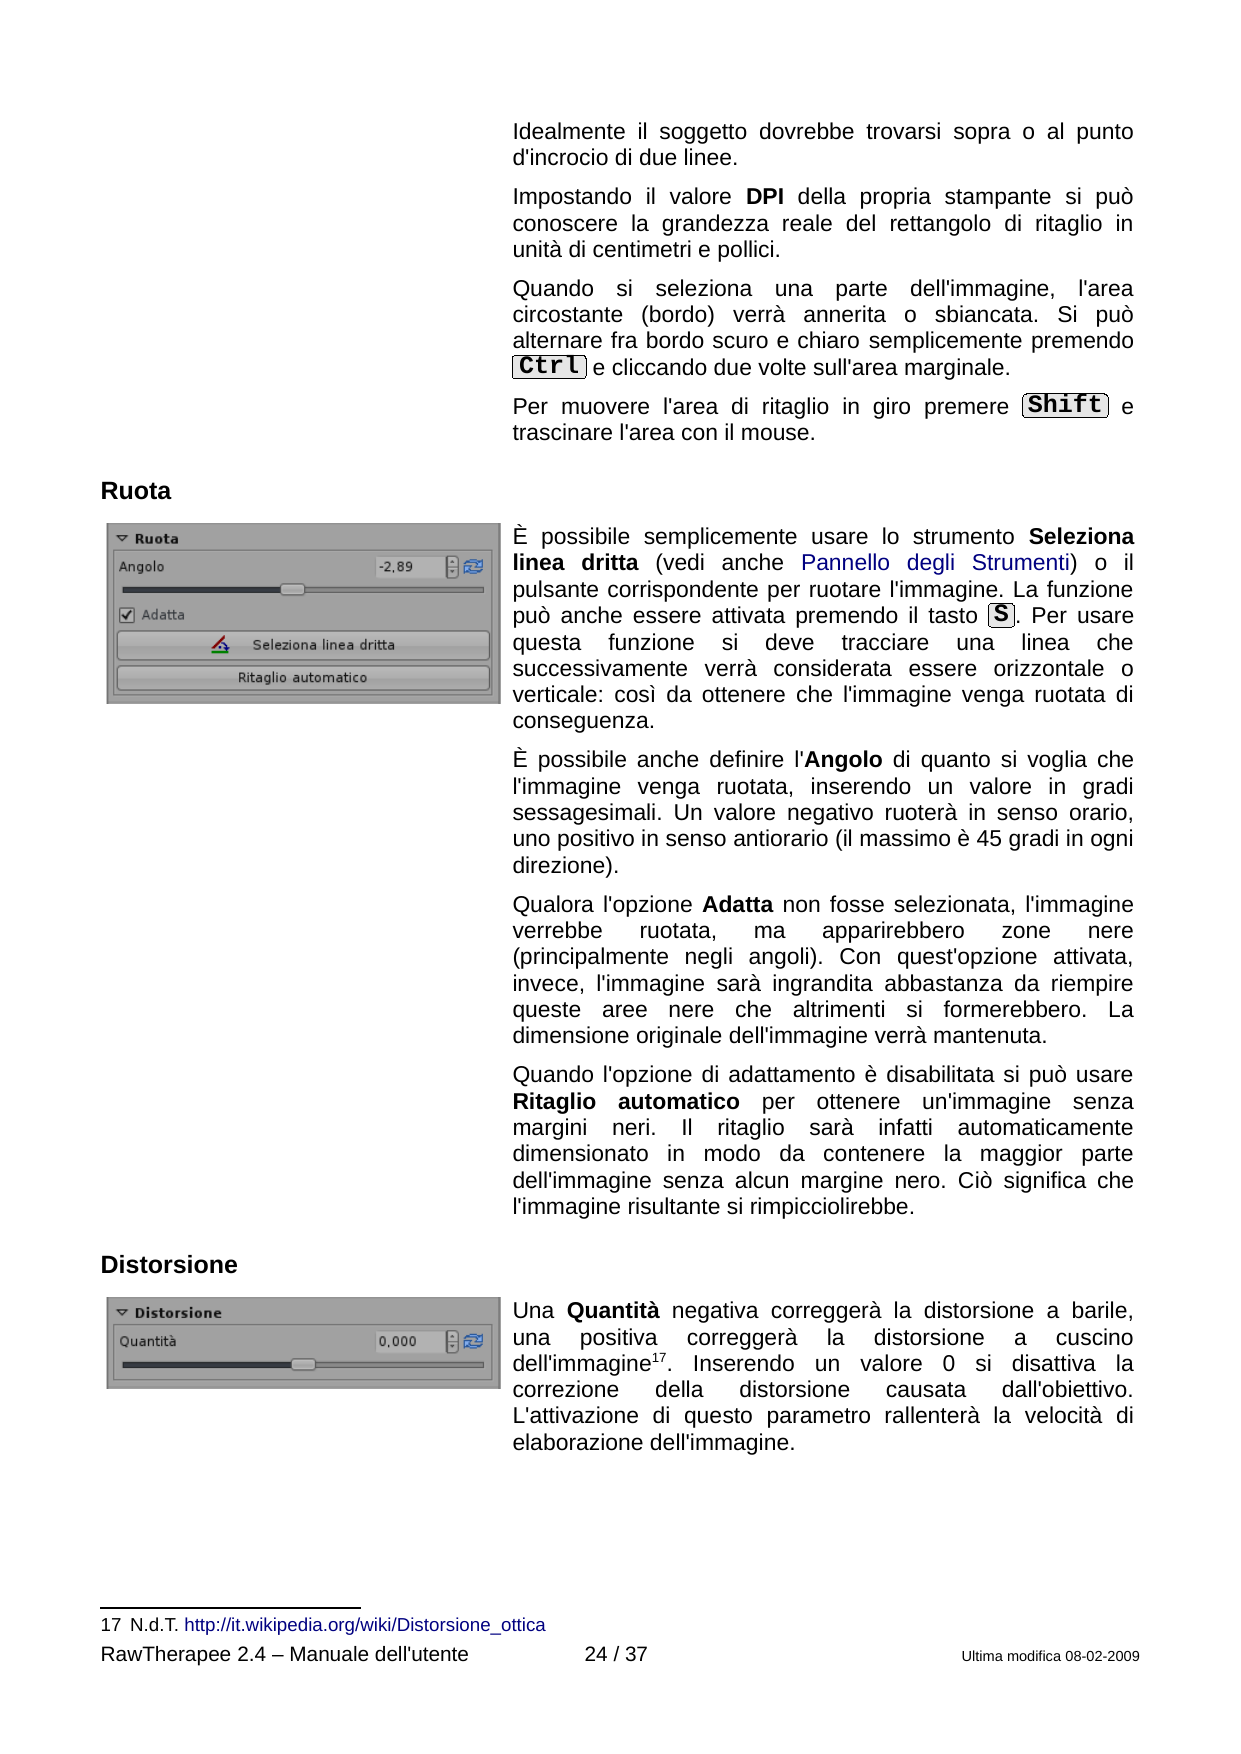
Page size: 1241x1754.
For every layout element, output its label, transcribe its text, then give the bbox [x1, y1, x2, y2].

table_header È possibile semplicemente usare lo strumento Seleziona linea dritta (vedi anche Pannello degli Strumenti) o il pulsante corrispondente per ruotare l'immagine. La funzione può anche essere attivata premendo il tasto . Per usare questa funzione si deve tracciare una linea che successivamente verrà considerata essere orizzontale o verticale: così da ottenere che l'immagine venga ruotata di conseguenza. È possibile anche definire l'Angolo di quanto si voglia che l'immagine venga ruotata, inserendo un valore in gradi sessagesimali. Un valore negativo ruoterà in senso orario, uno positivo in senso antiorario (il massimo è 45 gradi in ogni direzione). Qualora l'opzione Adatta non fosse selezionata, l'immagine verrebbe ruotata, ma apparirebbero zone nere (principalmente negli angoli). Con quest'opzione attivata, invece, l'immagine sarà ingrandita abbastanza da riempire queste aree nere che altrimenti si formerebbero. La dimensione originale dell'immagine verrà mantenuta. Quando l'opzione di adattamento è disabilitata si può usare Ritaglio automatico per ottenere un'immagine senza margini neri. Il ritaglio sarà infatti automaticamente dimensionato in modo da contenere la maggior parte dell'immagine senza alcun margine nero. Ciò significa che l'immagine risultante si rimpicciolirebbe. [507, 517, 1140, 1225]
table_header [100, 112, 507, 451]
table_header [100, 517, 507, 1225]
subtitle Ruota [100, 476, 1140, 505]
table_header Idealmente il soggetto dovrebbe trovarsi sopra o al punto d'incrocio di due linee. Impostando il valore DPI della propria stampante si può conoscere la grandezza reale del rettangolo di ritaglio in unità di centimetri e pollici. Quando si seleziona una parte dell'immagine, l'area circostante (bordo) verrà annerita o sbiancata. Si può alternare fra bordo scuro e chiaro semplicemente premendo e cliccando due volte sull'area marginale. Per muovere l'area di ritaglio in giro premere e trascinare l'area con il mouse. [507, 112, 1140, 451]
table_header [100, 1291, 507, 1461]
table_header Una Quantità negativa correggerà la distorsione a barile, una positiva correggerà la distorsione a cuscino dell'immagine. Inserendo un valore 0 si disattiva la correzione della distorsione causata dall'obiettivo. L'attivazione di questo parametro rallenterà la velocità di elaborazione dell'immagine. [507, 1291, 1140, 1461]
picture [106, 1297, 501, 1389]
picture [106, 523, 501, 704]
subtitle Distorsione [100, 1250, 1140, 1279]
